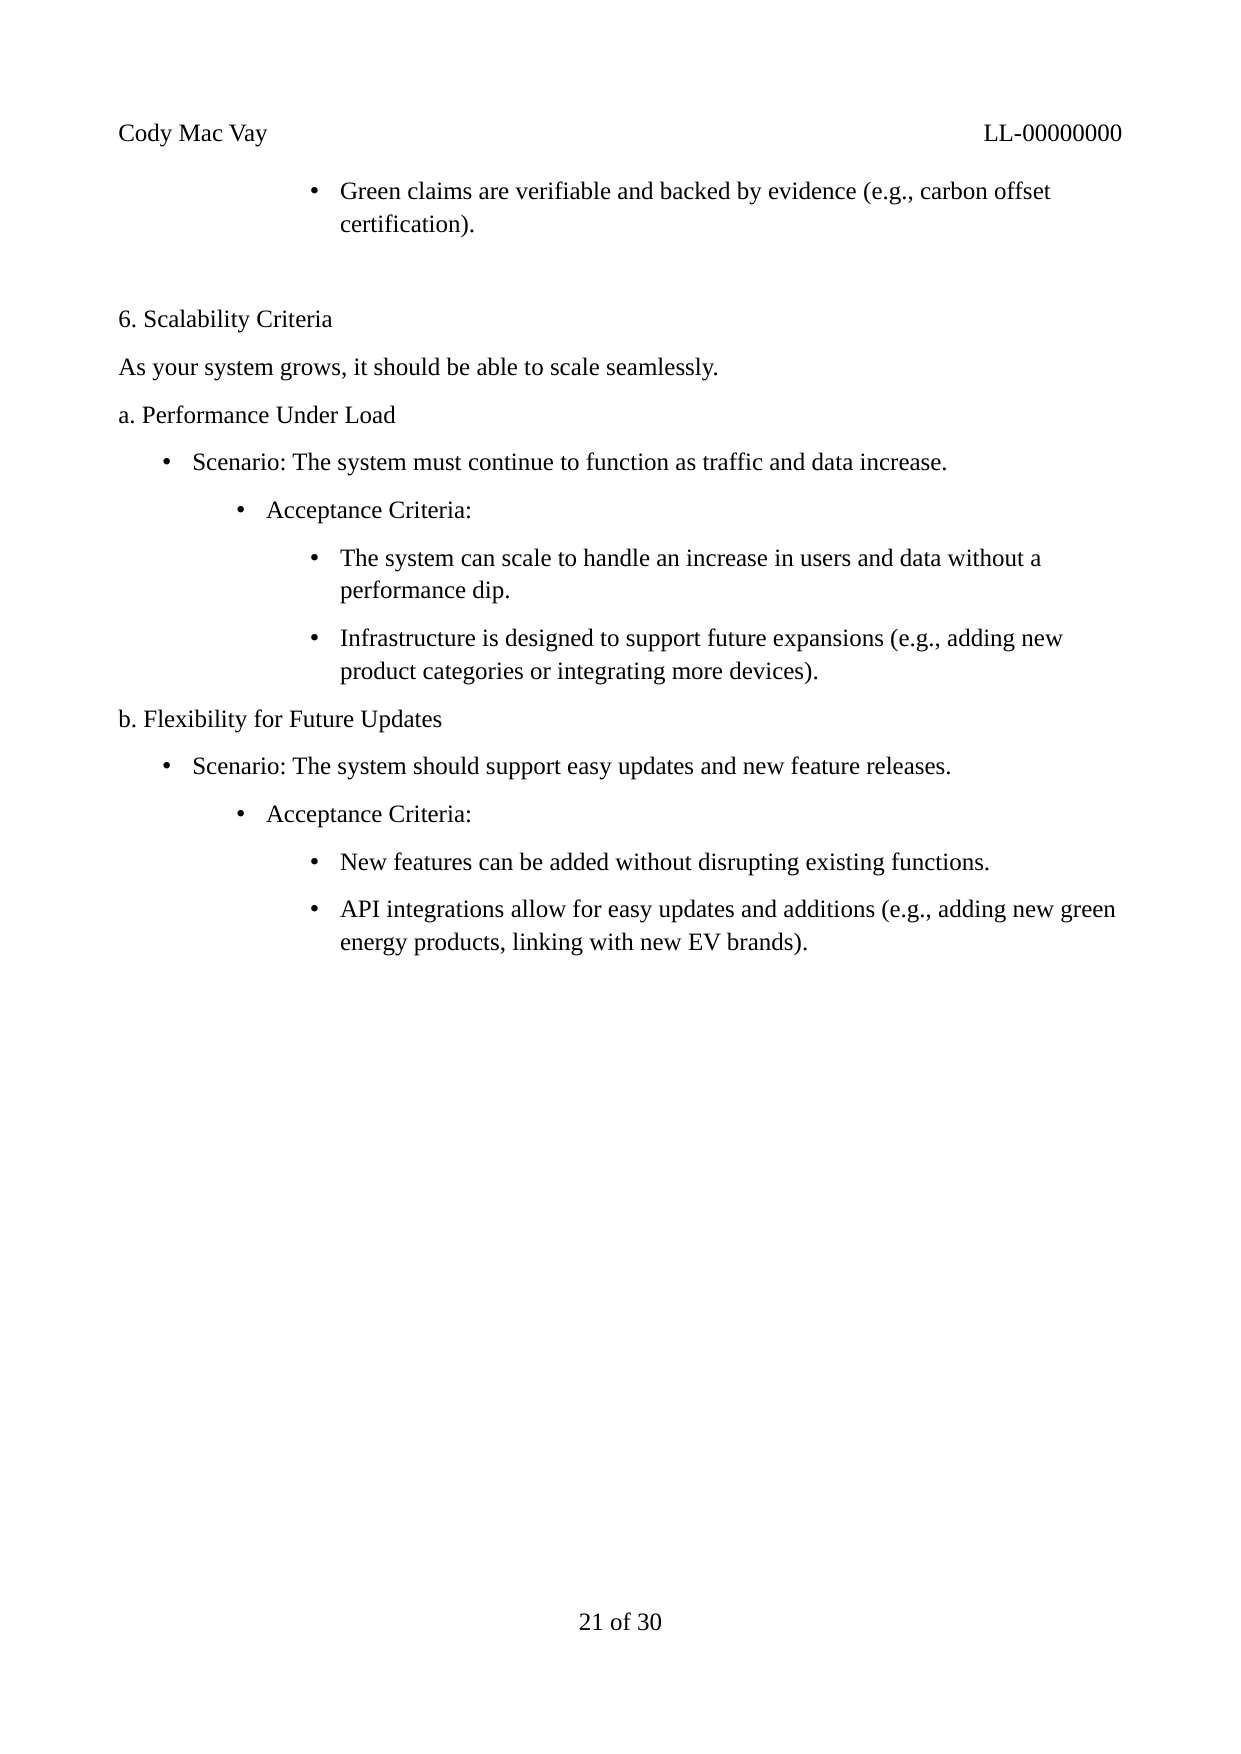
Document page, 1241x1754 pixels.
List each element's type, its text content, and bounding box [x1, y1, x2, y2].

list Infrastructure is designed to support future expansions (e.g., adding new product categories or integrating more devices). [310, 623, 1122, 685]
text b. Flexibility for Future Updates [118, 704, 1122, 733]
list Green claims are verifiable and backed by evidence (e.g., carbon offset certification). [310, 176, 1122, 238]
list Acceptance Criteria: [236, 495, 1122, 524]
list Scenario: The system must continue to function as traffic and data increase. [162, 447, 1122, 476]
list The system can scale to handle an increase in users and data without a performance dip. [310, 543, 1122, 604]
text 6. Scalability Criteria [118, 304, 1122, 333]
list New features can be added without disrupting existing functions. [310, 847, 1122, 875]
text As your system grows, it should be able to scale seamlessly. [118, 352, 1122, 381]
list Acceptance Criteria: [236, 799, 1122, 828]
list API integrations allow for easy updates and additions (e.g., adding new green energy products, linking with new EV brands). [310, 894, 1122, 956]
list Scenario: The system should support easy updates and new feature releases. [162, 751, 1122, 780]
text a. Performance Under Load [118, 400, 1122, 428]
